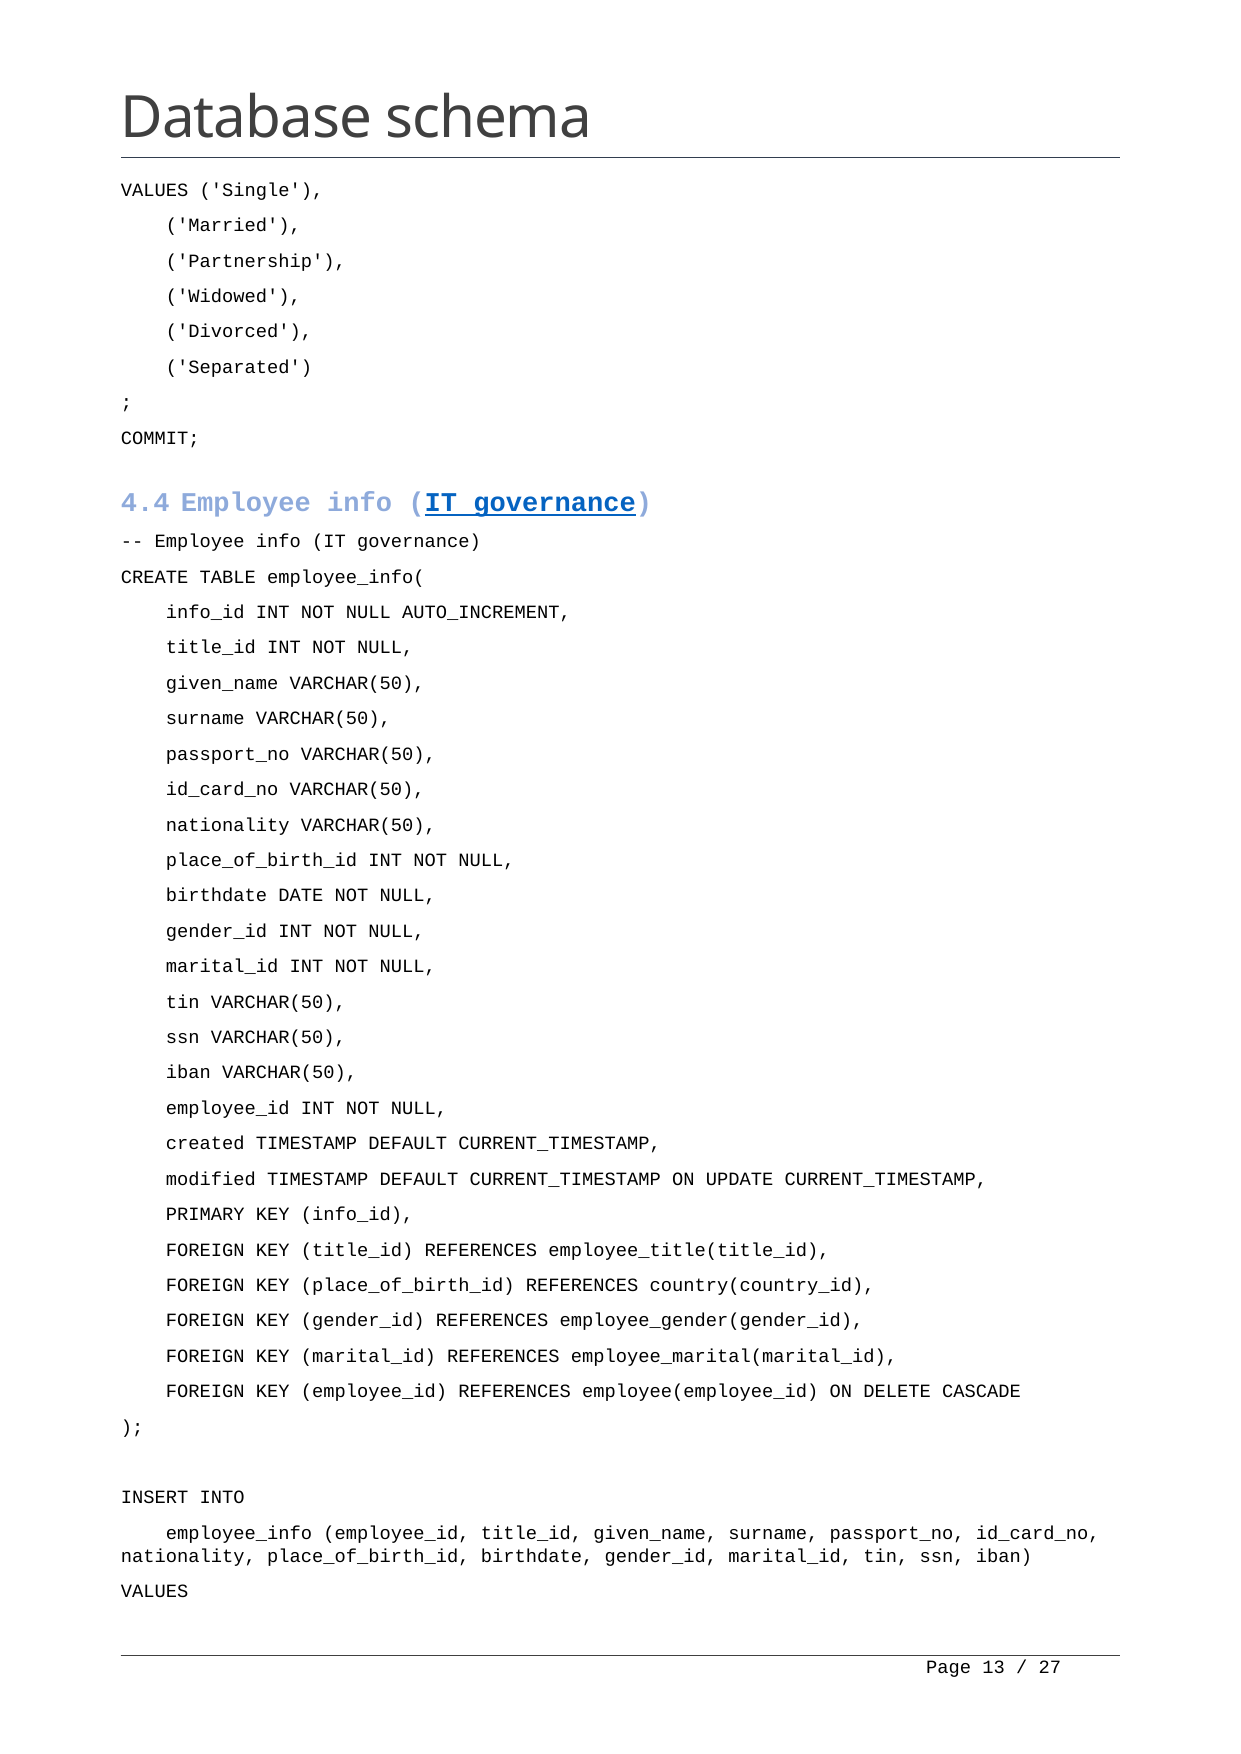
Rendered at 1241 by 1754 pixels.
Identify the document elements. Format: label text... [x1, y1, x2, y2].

text given_name VARCHAR(50), [121, 674, 1120, 695]
text ('Married'), [121, 216, 1120, 237]
text FOREIGN KEY (marital_id) REFERENCES employee_marital(marital_id), [121, 1347, 1120, 1368]
text CREATE TABLE employee_info( [121, 567, 1120, 589]
text ; [121, 393, 1120, 414]
text ('Widowed'), [121, 287, 1120, 308]
text ('Separated') [121, 358, 1120, 379]
text ('Divorced'), [121, 322, 1120, 343]
text iban VARCHAR(50), [121, 1063, 1120, 1084]
text employee_info (employee_id, title_id, given_name, surname, passport_no, id_card_no, nationality, place_of_birth_id, birthdate, gender_id, marital_id, tin, ssn, iban) [121, 1524, 1120, 1568]
text modified TIMESTAMP DEFAULT CURRENT_TIMESTAMP ON UPDATE CURRENT_TIMESTAMP, [121, 1169, 1120, 1191]
text info_id INT NOT NULL AUTO_INCREMENT, [121, 603, 1120, 624]
text gender_id INT NOT NULL, [121, 922, 1120, 943]
text FOREIGN KEY (place_of_birth_id) REFERENCES country(country_id), [121, 1276, 1120, 1297]
text COMMIT; [121, 428, 1120, 450]
text id_card_no VARCHAR(50), [121, 780, 1120, 801]
text birthdate DATE NOT NULL, [121, 886, 1120, 907]
text nationality VARCHAR(50), [121, 815, 1120, 837]
text ('Partnership'), [121, 251, 1120, 273]
text created TIMESTAMP DEFAULT CURRENT_TIMESTAMP, [121, 1134, 1120, 1155]
text VALUES ('Single'), [121, 181, 1120, 202]
text place_of_birth_id INT NOT NULL, [121, 851, 1120, 872]
text surname VARCHAR(50), [121, 709, 1120, 730]
text ); [121, 1417, 1120, 1439]
text -- Employee info (IT governance) [121, 532, 1120, 553]
text passport_no VARCHAR(50), [121, 744, 1120, 766]
text FOREIGN KEY (title_id) REFERENCES employee_title(title_id), [121, 1240, 1120, 1262]
text FOREIGN KEY (employee_id) REFERENCES employee(employee_id) ON DELETE CASCADE [121, 1382, 1120, 1403]
text VALUES [121, 1582, 1120, 1603]
text marital_id INT NOT NULL, [121, 957, 1120, 978]
text INSERT INTO [121, 1488, 1120, 1509]
subtitle Employee info (IT governance) [121, 489, 1120, 519]
text tin VARCHAR(50), [121, 992, 1120, 1014]
text title_id INT NOT NULL, [121, 638, 1120, 659]
text PRIMARY KEY (info_id), [121, 1205, 1120, 1226]
text FOREIGN KEY (gender_id) REFERENCES employee_gender(gender_id), [121, 1311, 1120, 1332]
text employee_id INT NOT NULL, [121, 1099, 1120, 1120]
text ssn VARCHAR(50), [121, 1028, 1120, 1049]
